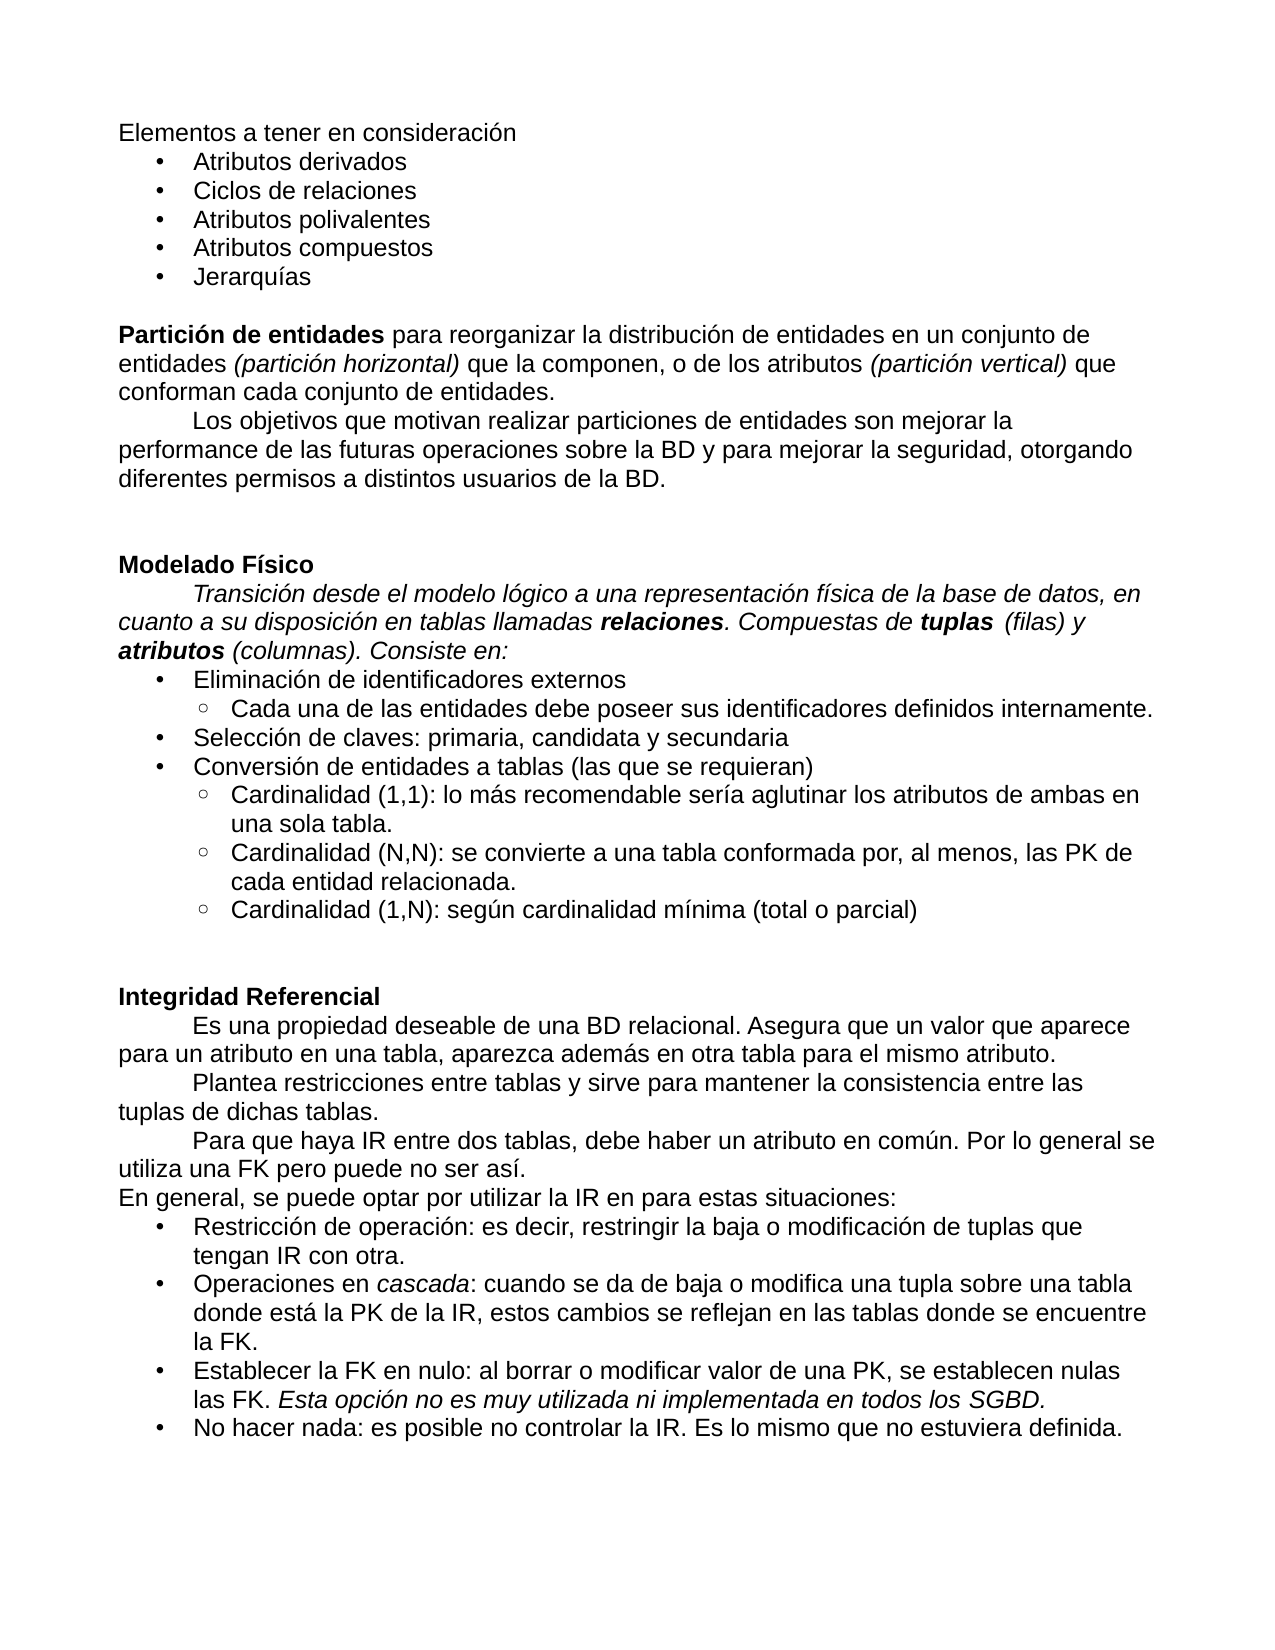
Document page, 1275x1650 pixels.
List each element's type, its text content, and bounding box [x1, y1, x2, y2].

list Jerarquías [156, 262, 1157, 291]
list Establecer la FK en nulo: al borrar o modificar valor de una PK, se establecen nulas las FK. Esta opción no es muy utilizada ni implementada en todos los SGBD. [156, 1356, 1157, 1413]
list Atributos compuestos [156, 233, 1157, 262]
list Cardinalidad (1,N): según cardinalidad mínima (total o parcial) [193, 896, 1157, 924]
list Operaciones en cascada: cuando se da de baja o modifica una tupla sobre una tabla donde está la PK de la IR, estos cambios se reflejan en las tablas donde se encuentre la FK. [156, 1269, 1157, 1356]
text Modelado Físico [118, 550, 1157, 579]
text Integridad Referencial [118, 982, 1157, 1011]
text Plantea restricciones entre tablas y sirve para mantener la consistencia entre las tuplas de dichas tablas. [118, 1068, 1157, 1126]
list Atributos polivalentes [156, 204, 1157, 233]
text En general, se puede optar por utilizar la IR en para estas situaciones: [118, 1183, 1157, 1212]
list Cada una de las entidades debe poseer sus identificadores definidos internamente. [193, 694, 1157, 723]
text Los objetivos que motivan realizar particiones de entidades son mejorar la performance de las futuras operaciones sobre la BD y para mejorar la seguridad, otorgando diferentes permisos a distintos usuarios de la BD. [118, 406, 1157, 492]
text Es una propiedad deseable de una BD relacional. Asegura que un valor que aparece para un atributo en una tabla, aparezca además en otra tabla para el mismo atributo. [118, 1011, 1157, 1068]
list Cardinalidad (1,1): lo más recomendable sería aglutinar los atributos de ambas en una sola tabla. [193, 780, 1157, 838]
text Elementos a tener en consideración [118, 118, 1157, 147]
text Para que haya IR entre dos tablas, debe haber un atributo en común. Por lo general se utiliza una FK pero puede no ser así. [118, 1126, 1157, 1183]
list Cardinalidad (N,N): se convierte a una tabla conformada por, al menos, las PK de cada entidad relacionada. [193, 838, 1157, 896]
text Partición de entidades para reorganizar la distribución de entidades en un conjunto de entidades (partición horizontal) que la componen, o de los atributos (partición vertical) que conforman cada conjunto de entidades. [118, 320, 1157, 406]
list Selección de claves: primaria, candidata y secundaria [156, 723, 1157, 751]
list No hacer nada: es posible no controlar la IR. Es lo mismo que no estuviera definida. [156, 1413, 1157, 1442]
list Atributos derivados [156, 147, 1157, 176]
list Restricción de operación: es decir, restringir la baja o modificación de tuplas que tengan IR con otra. [156, 1212, 1157, 1269]
text Transición desde el modelo lógico a una representación física de la base de datos, en cuanto a su disposición en tablas llamadas relaciones. Compuestas de tuplas (filas) y atributos (columnas). Consiste en: [118, 579, 1157, 665]
list Conversión de entidades a tablas (las que se requieran) [156, 751, 1157, 780]
list Eliminación de identificadores externos [156, 665, 1157, 694]
list Ciclos de relaciones [156, 176, 1157, 204]
